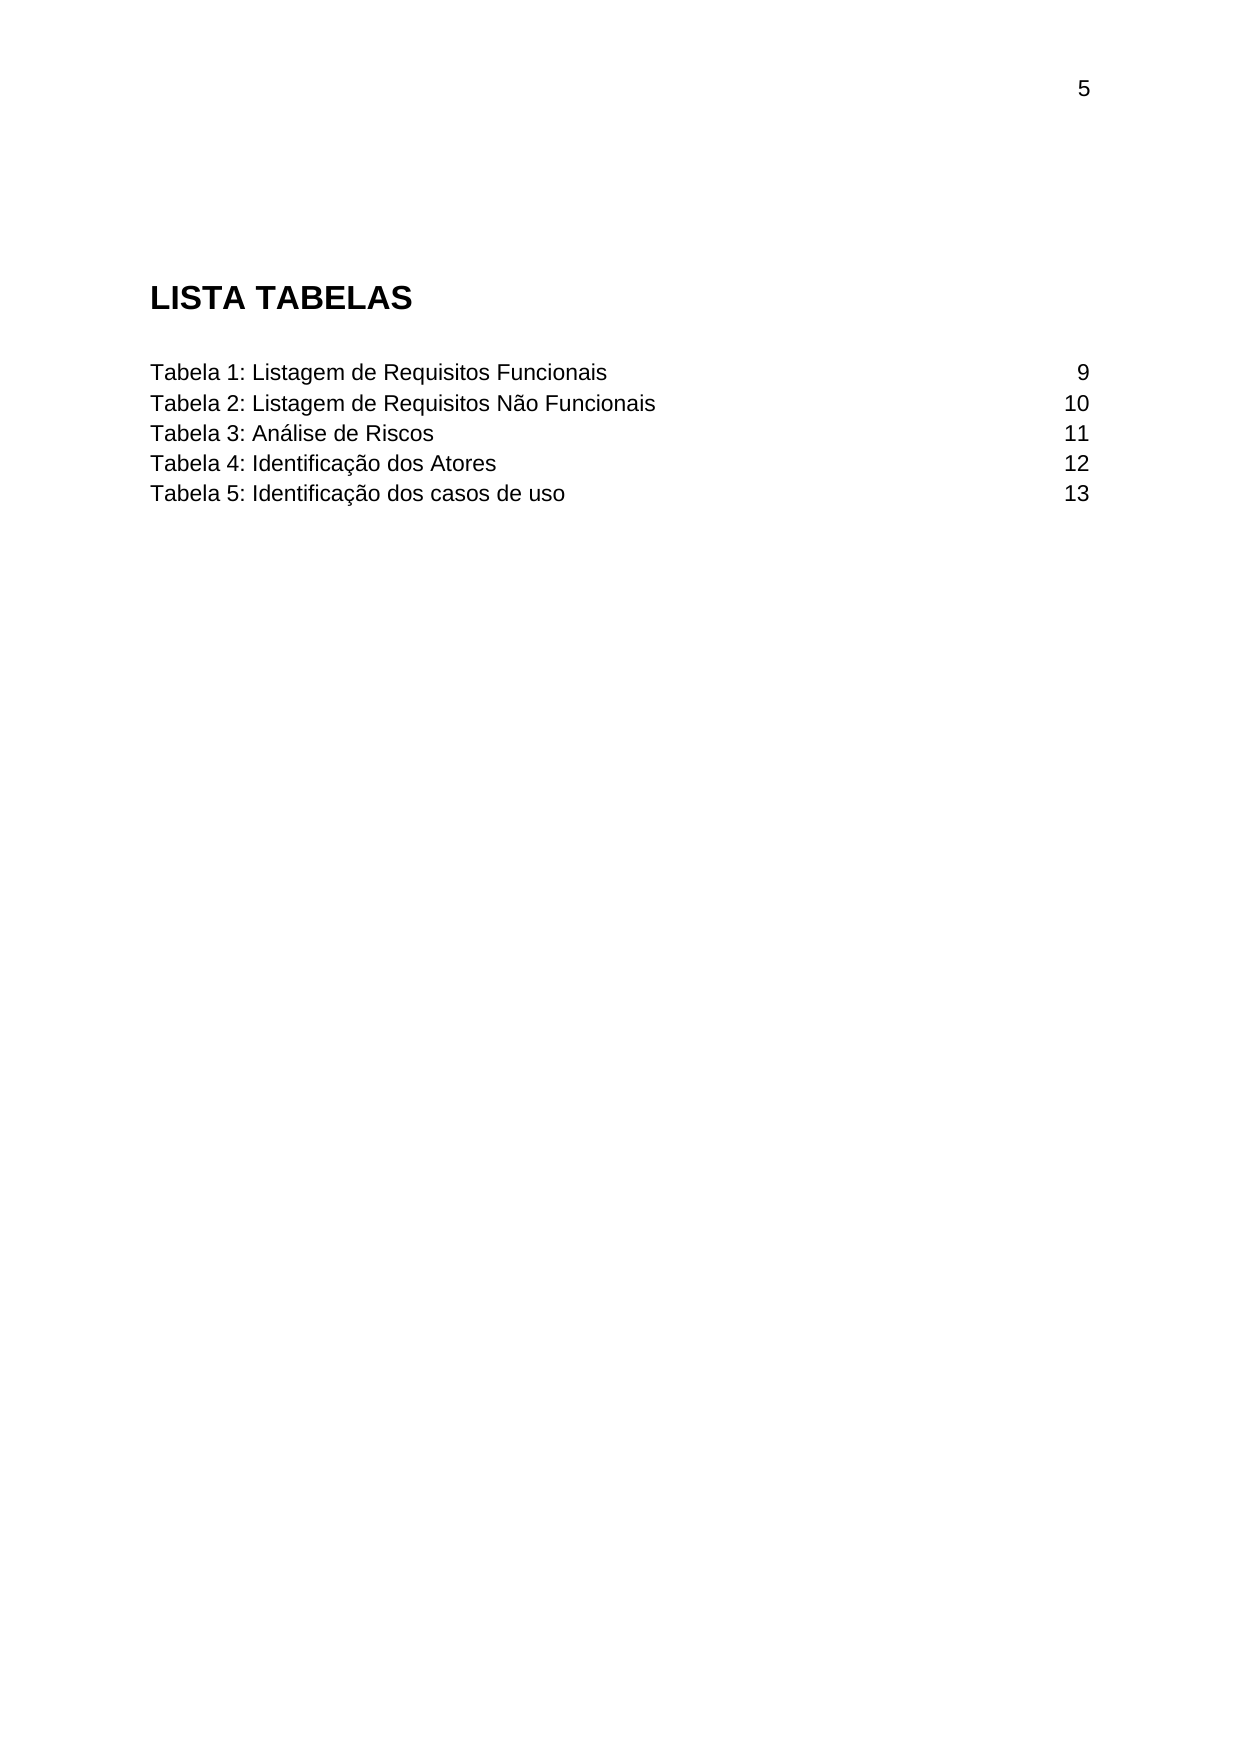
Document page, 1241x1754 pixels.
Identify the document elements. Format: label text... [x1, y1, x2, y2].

text Tabela 3: Análise de Riscos 11 [150, 420, 1090, 446]
text Tabela 5: Identificação dos casos de uso 13 [150, 480, 1090, 506]
text Tabela 4: Identificação dos Atores 12 [150, 450, 1090, 476]
text Tabela 2: Listagem de Requisitos Não Funcionais 10 [150, 389, 1090, 416]
text Tabela 1: Listagem de Requisitos Funcionais 9 [150, 359, 1090, 386]
subtitle LISTA TABELAS [150, 278, 1090, 317]
